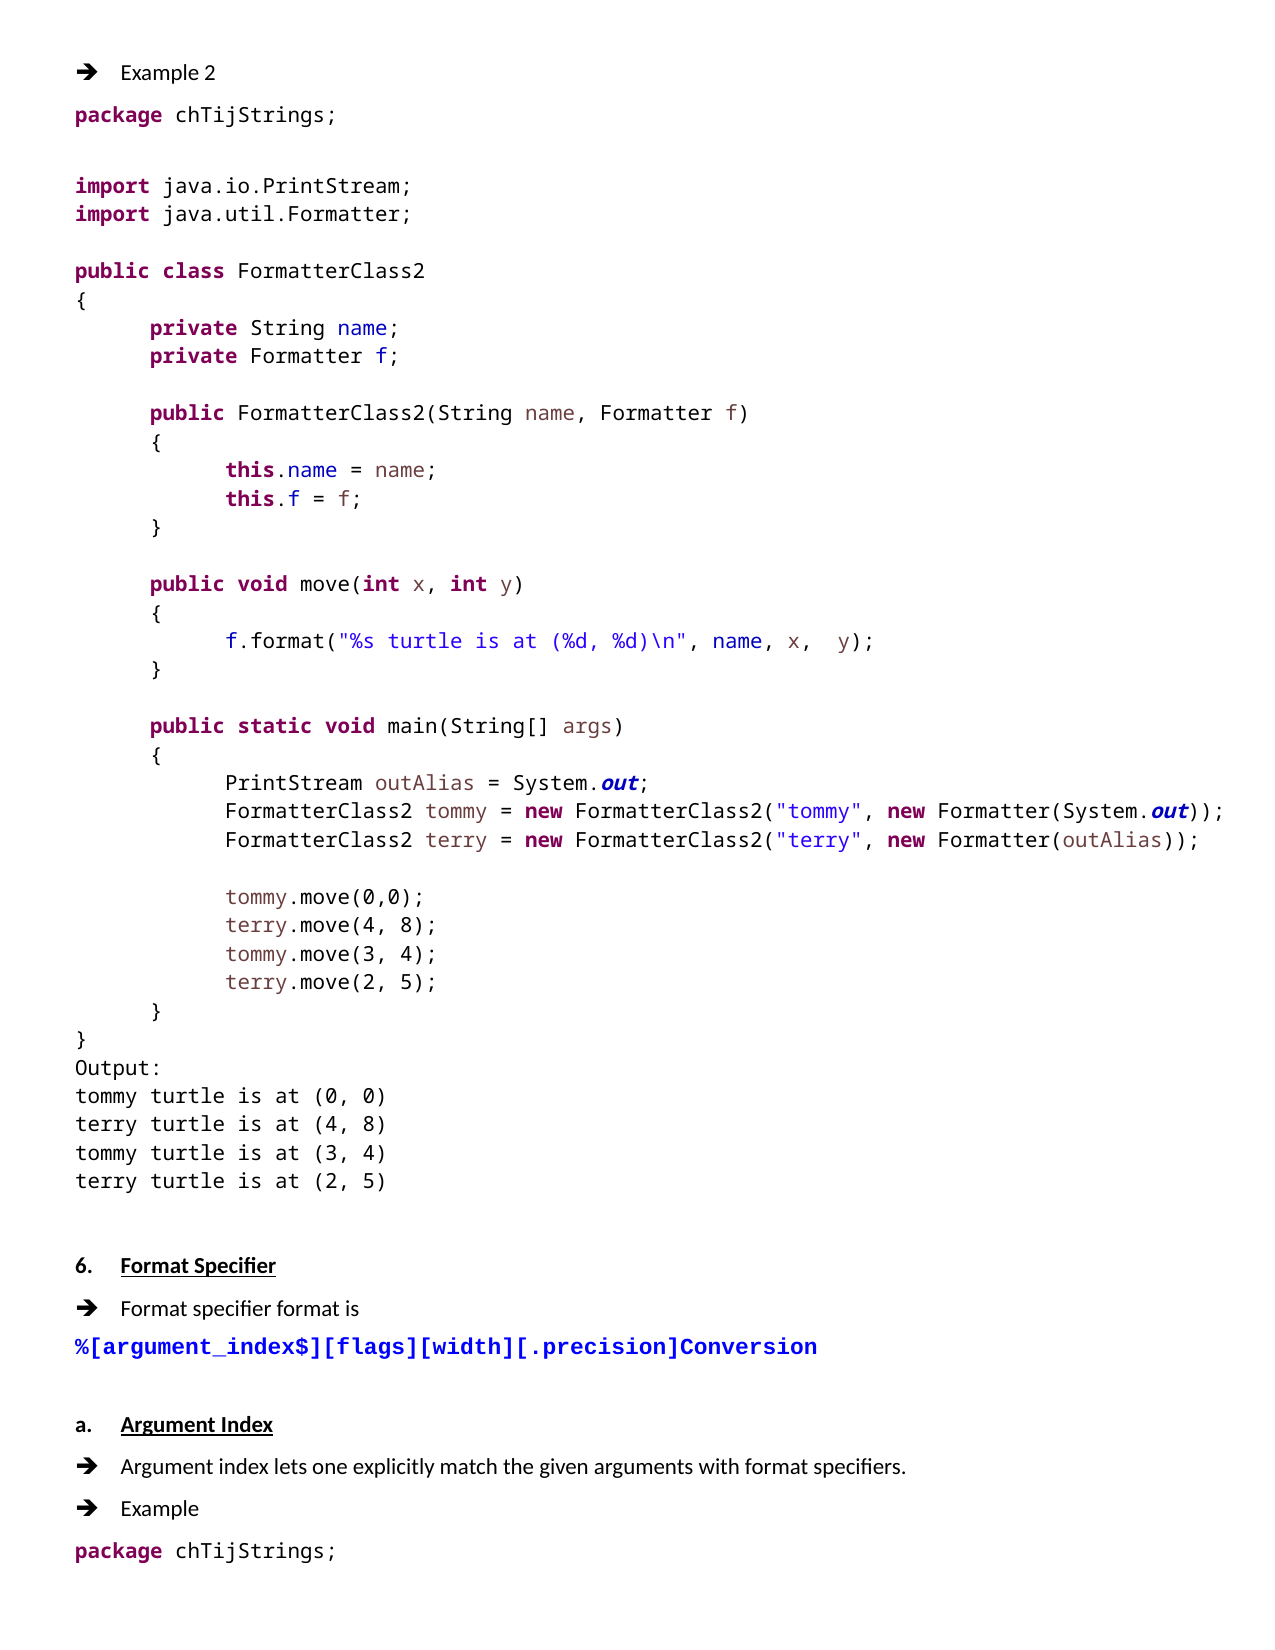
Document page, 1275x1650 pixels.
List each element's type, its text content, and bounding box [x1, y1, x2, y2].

text terry turtle is at (4, 8) [75, 1109, 1245, 1138]
list Argument index lets one explicitly match the given arguments with format specifiers. [75, 1452, 1245, 1480]
text package chTijStrings; [75, 100, 1245, 128]
text package chTijStrings; [75, 1536, 1245, 1564]
text import java.io.PrintStream; [75, 171, 1245, 199]
text } [75, 512, 1245, 541]
text public FormatterClass2(String name, Formatter f) [75, 398, 1245, 427]
text tommy.move(0,0); [75, 882, 1245, 910]
text FormatterClass2 terry = new FormatterClass2("terry", new Formatter(outAlias)); [75, 825, 1245, 853]
text tommy turtle is at (0, 0) [75, 1081, 1245, 1109]
text } [75, 1024, 1245, 1053]
text public void move(int x, int y) [75, 569, 1245, 598]
text terry turtle is at (2, 5) [75, 1166, 1245, 1195]
text f.format("%s turtle is at (%d, %d)\n", name, x, y); [75, 626, 1245, 654]
text private String name; [75, 313, 1245, 342]
text } [75, 654, 1245, 683]
text import java.util.Formatter; [75, 199, 1245, 228]
text this.f = f; [75, 484, 1245, 512]
text FormatterClass2 tommy = new FormatterClass2("tommy", new Formatter(System.out)); [75, 797, 1245, 825]
text terry.move(4, 8); [75, 910, 1245, 939]
text Output: [75, 1053, 1245, 1081]
text this.name = name; [75, 455, 1245, 484]
text } [75, 996, 1245, 1024]
text terry.move(2, 5); [75, 967, 1245, 996]
list Format specifier format is [75, 1294, 1245, 1322]
text tommy turtle is at (3, 4) [75, 1138, 1245, 1166]
list 6. Format Specifier [75, 1252, 1245, 1280]
list a. Argument Index [75, 1410, 1245, 1438]
text private Formatter f; [75, 342, 1245, 370]
text { [75, 427, 1245, 455]
text public class FormatterClass2 [75, 256, 1245, 285]
text PrintStream outAlias = System.out; [75, 768, 1245, 797]
text tommy.move(3, 4); [75, 939, 1245, 967]
text { [75, 285, 1245, 313]
text public static void main(String[] args) [75, 711, 1245, 740]
list Example [75, 1494, 1245, 1522]
list Example 2 [75, 58, 1245, 86]
text { [75, 598, 1245, 626]
text { [75, 740, 1245, 768]
list %[argument_index$][flags][width][.precision]Conversion [75, 1336, 1245, 1362]
